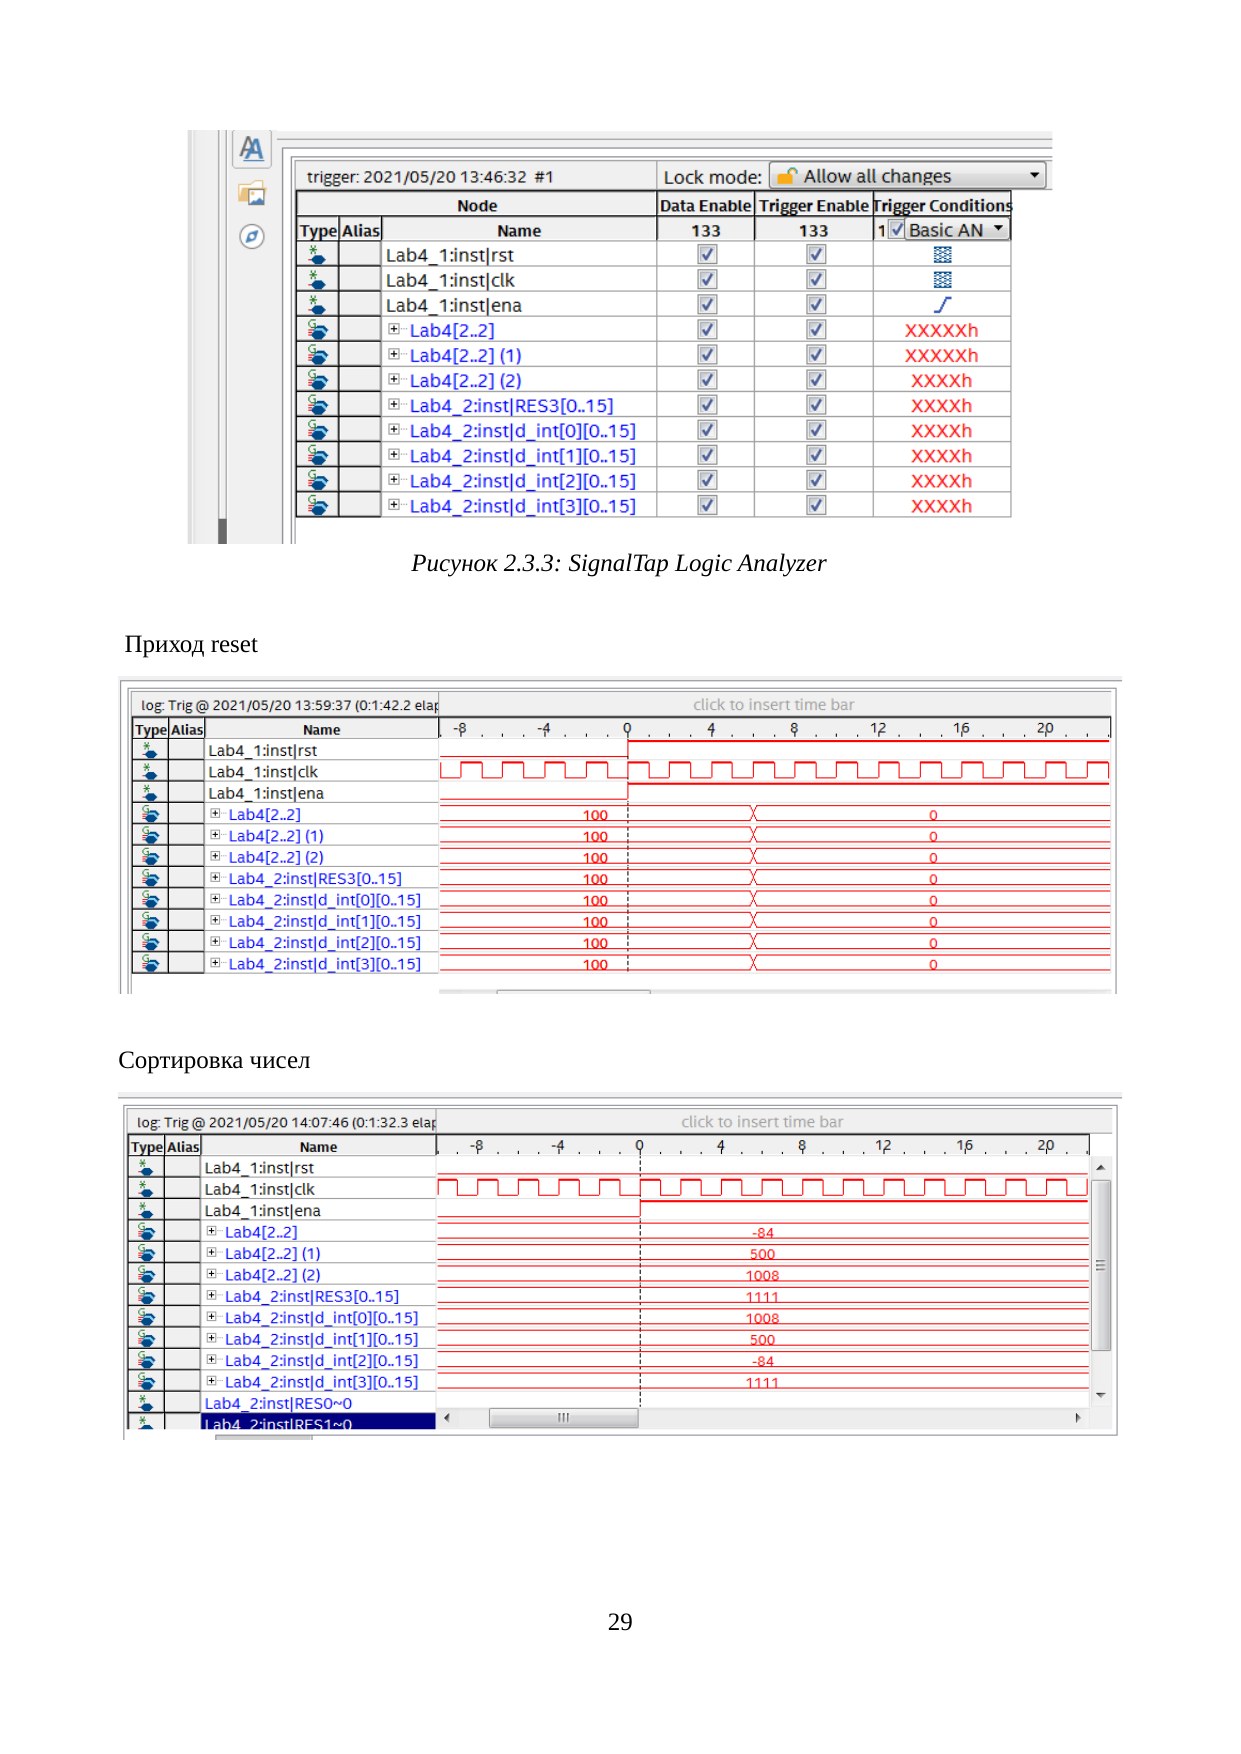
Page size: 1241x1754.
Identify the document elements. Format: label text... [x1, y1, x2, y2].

picture [187, 130, 1053, 544]
picture [118, 676, 1123, 994]
picture [118, 1092, 1123, 1440]
text Сортировка чисел [118, 1045, 1122, 1074]
text Приход reset [118, 629, 1122, 658]
text Рисунок 2.3.3: SignalTap Logic Analyzer [188, 544, 1053, 577]
